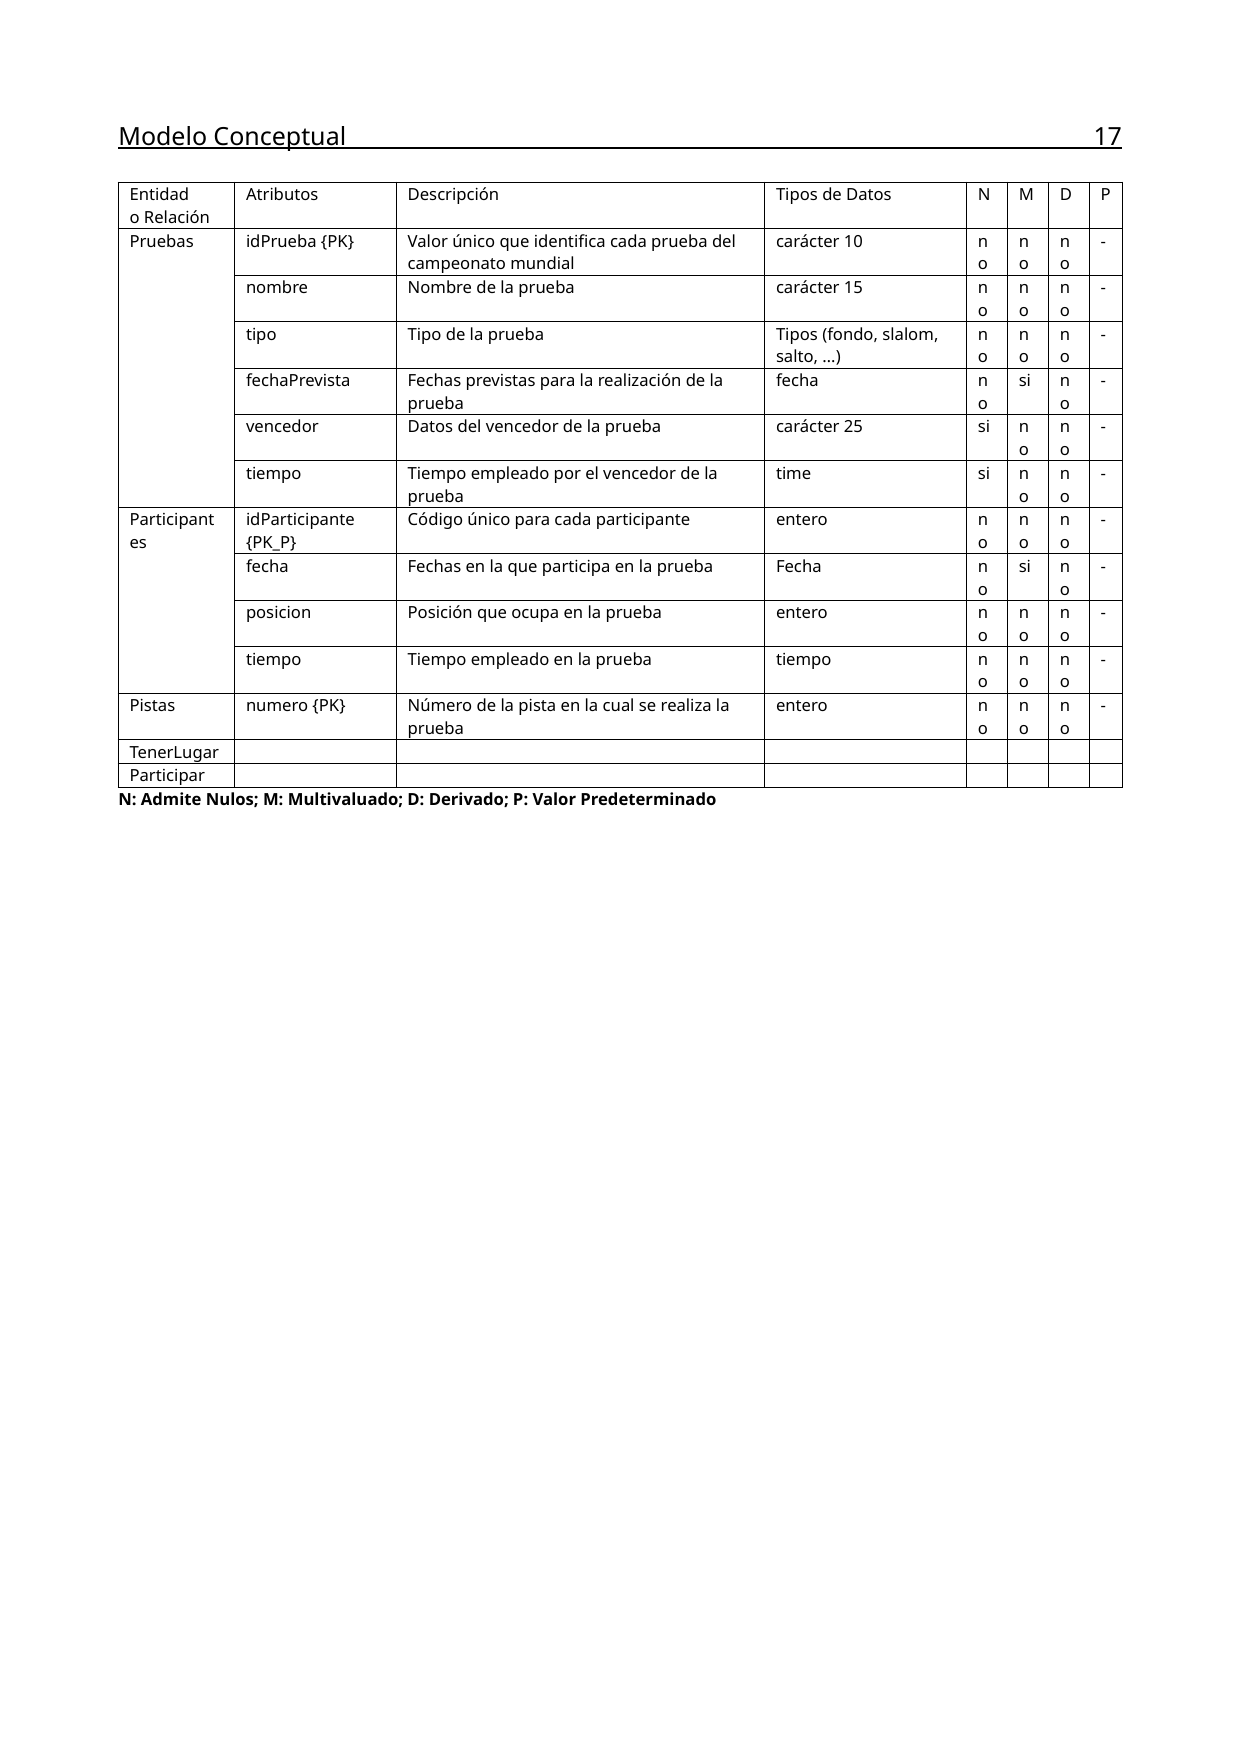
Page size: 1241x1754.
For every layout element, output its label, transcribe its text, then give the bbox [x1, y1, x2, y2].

table_cell [235, 740, 396, 763]
table_header N [967, 183, 1007, 228]
table_cell Número de la pista en la cual se realiza la prueba [397, 694, 764, 739]
table_header Entidad o Relación [119, 183, 234, 228]
table_cell Tipo de la prueba [397, 322, 764, 367]
table_cell no [1049, 369, 1089, 414]
table_cell no [1049, 647, 1089, 693]
table_cell tipo [235, 322, 396, 367]
table_cell entero [765, 508, 966, 553]
table_cell carácter 15 [765, 276, 966, 321]
table_cell no [967, 647, 1007, 693]
table_cell - [1090, 461, 1122, 507]
table_cell - [1090, 276, 1122, 321]
table_cell no [1049, 461, 1089, 507]
table_cell [397, 764, 764, 787]
table_cell no [1008, 694, 1048, 739]
table_cell no [1008, 461, 1048, 507]
table_cell Participantes [119, 508, 234, 693]
table_cell Fecha [765, 554, 966, 600]
table_cell no [1008, 415, 1048, 460]
table_header M [1008, 183, 1048, 228]
table_cell carácter 10 [765, 229, 966, 274]
table_cell tiempo [235, 647, 396, 693]
table_cell Fechas en la que participa en la prueba [397, 554, 764, 600]
table_cell Pistas [119, 694, 234, 739]
table_cell numero {PK} [235, 694, 396, 739]
table_cell Datos del vencedor de la prueba [397, 415, 764, 460]
table_cell [1049, 764, 1089, 787]
text N: Admite Nulos; M: Multivaluado; D: Derivado; P: Valor Predeterminado [118, 788, 1122, 810]
table_cell [765, 740, 966, 763]
table_cell no [967, 369, 1007, 414]
table_header Atributos [235, 183, 396, 228]
table_cell [1090, 740, 1122, 763]
table_cell si [967, 415, 1007, 460]
table_cell fecha [235, 554, 396, 600]
table_cell Participar [119, 764, 234, 787]
table_cell no [1049, 601, 1089, 646]
table_cell fecha [765, 369, 966, 414]
table_cell no [1008, 322, 1048, 367]
table_cell no [1049, 554, 1089, 600]
table_cell no [1049, 415, 1089, 460]
table_cell no [1008, 276, 1048, 321]
table_header Tipos de Datos [765, 183, 966, 228]
table_cell - [1090, 554, 1122, 600]
table_header D [1049, 183, 1089, 228]
table_cell [1008, 740, 1048, 763]
table_cell no [967, 694, 1007, 739]
table_cell [235, 764, 396, 787]
table_cell tiempo [765, 647, 966, 693]
table_cell Tiempo empleado por el vencedor de la prueba [397, 461, 764, 507]
table_cell idParticipante {PK_P} [235, 508, 396, 553]
table_cell idPrueba {PK} [235, 229, 396, 274]
table_cell no [1008, 647, 1048, 693]
table_cell Código único para cada participante [397, 508, 764, 553]
table_cell TenerLugar [119, 740, 234, 763]
table_cell time [765, 461, 966, 507]
table_cell - [1090, 508, 1122, 553]
table_cell - [1090, 694, 1122, 739]
table_cell Tiempo empleado en la prueba [397, 647, 764, 693]
table_cell vencedor [235, 415, 396, 460]
table_cell - [1090, 647, 1122, 693]
table_cell carácter 25 [765, 415, 966, 460]
table_cell entero [765, 601, 966, 646]
table_cell no [1049, 322, 1089, 367]
table_cell no [967, 554, 1007, 600]
table_cell [1090, 764, 1122, 787]
table_cell fechaPrevista [235, 369, 396, 414]
table_cell no [967, 601, 1007, 646]
table_cell - [1090, 229, 1122, 274]
table_cell - [1090, 415, 1122, 460]
table_cell no [1049, 694, 1089, 739]
table_cell [1008, 764, 1048, 787]
table_cell no [1008, 601, 1048, 646]
table_cell Fechas previstas para la realización de la prueba [397, 369, 764, 414]
table_cell - [1090, 369, 1122, 414]
table_cell no [1008, 229, 1048, 274]
table_cell no [1049, 229, 1089, 274]
table_header Descripción [397, 183, 764, 228]
table_cell entero [765, 694, 966, 739]
table_cell [967, 740, 1007, 763]
table_cell si [1008, 554, 1048, 600]
table_cell si [967, 461, 1007, 507]
table_cell [765, 764, 966, 787]
table_cell no [1008, 508, 1048, 553]
table_cell no [1049, 508, 1089, 553]
table_cell nombre [235, 276, 396, 321]
table_cell Tipos (fondo, slalom, salto, …) [765, 322, 966, 367]
table_cell [967, 764, 1007, 787]
table_cell - [1090, 601, 1122, 646]
table_cell no [967, 276, 1007, 321]
table_cell si [1008, 369, 1048, 414]
table_cell - [1090, 322, 1122, 367]
table_cell tiempo [235, 461, 396, 507]
table_cell Nombre de la prueba [397, 276, 764, 321]
table_cell [1049, 740, 1089, 763]
table_cell Pruebas [119, 229, 234, 507]
table_cell no [967, 322, 1007, 367]
table_cell Posición que ocupa en la prueba [397, 601, 764, 646]
table_cell [397, 740, 764, 763]
table_header P [1090, 183, 1122, 228]
table_cell no [967, 229, 1007, 274]
table_cell no [1049, 276, 1089, 321]
table_cell no [967, 508, 1007, 553]
table_cell posicion [235, 601, 396, 646]
table_cell Valor único que identifica cada prueba del campeonato mundial [397, 229, 764, 274]
